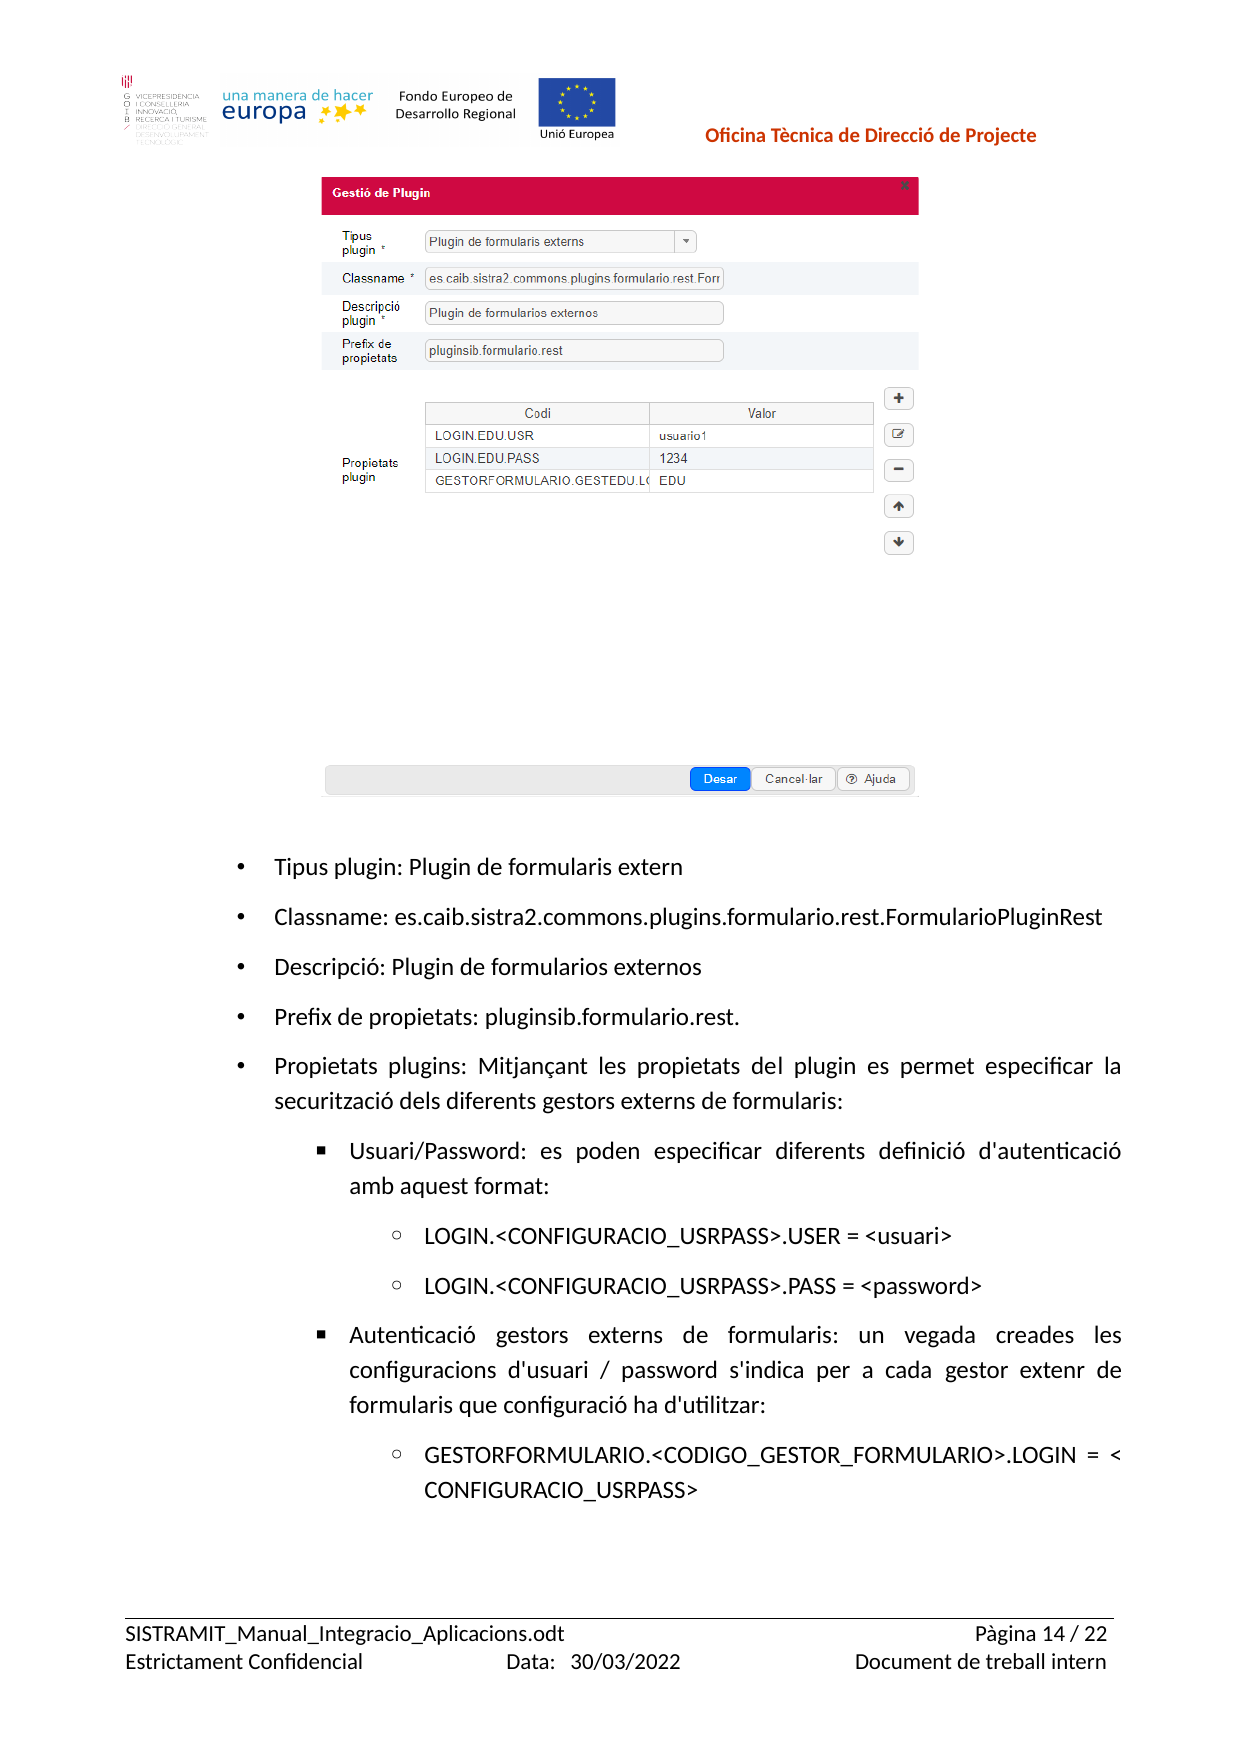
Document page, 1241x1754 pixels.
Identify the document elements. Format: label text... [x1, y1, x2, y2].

list Usuari/Password: es poden especificar diferents definició d'autenticació amb aquest format: [312, 1135, 1122, 1201]
list Autenticació gestors externs de formularis: un vegada creades les configuracions d'usuari / password s'indica per a cada gestor extenr de formularis que configuració ha d'utilitzar: [312, 1320, 1122, 1420]
picture [118, 73, 213, 147]
picture [321, 177, 919, 797]
picture [219, 73, 621, 147]
list Propietats plugins: Mitjançant les propietats del plugin es permet especificar la securització dels diferents gestors externs de formularis: [237, 1051, 1122, 1116]
list LOGIN.<CONFIGURACIO_USRPASS>.USER = <usuari> [387, 1220, 1122, 1251]
list Classname: es.caib.sistra2.commons.plugins.formulario.rest.FormularioPluginRest [237, 901, 1122, 932]
list Tipus plugin: Plugin de formularis extern [237, 851, 1122, 882]
list Prefix de propietats: pluginsib.formulario.rest. [237, 1001, 1122, 1031]
list GESTORFORMULARIO.<CODIGO_GESTOR_FORMULARIO>.LOGIN = < CONFIGURACIO_USRPASS> [387, 1439, 1122, 1505]
list Descripció: Plugin de formularios externos [237, 951, 1122, 981]
list LOGIN.<CONFIGURACIO_USRPASS>.PASS = <password> [387, 1270, 1122, 1300]
